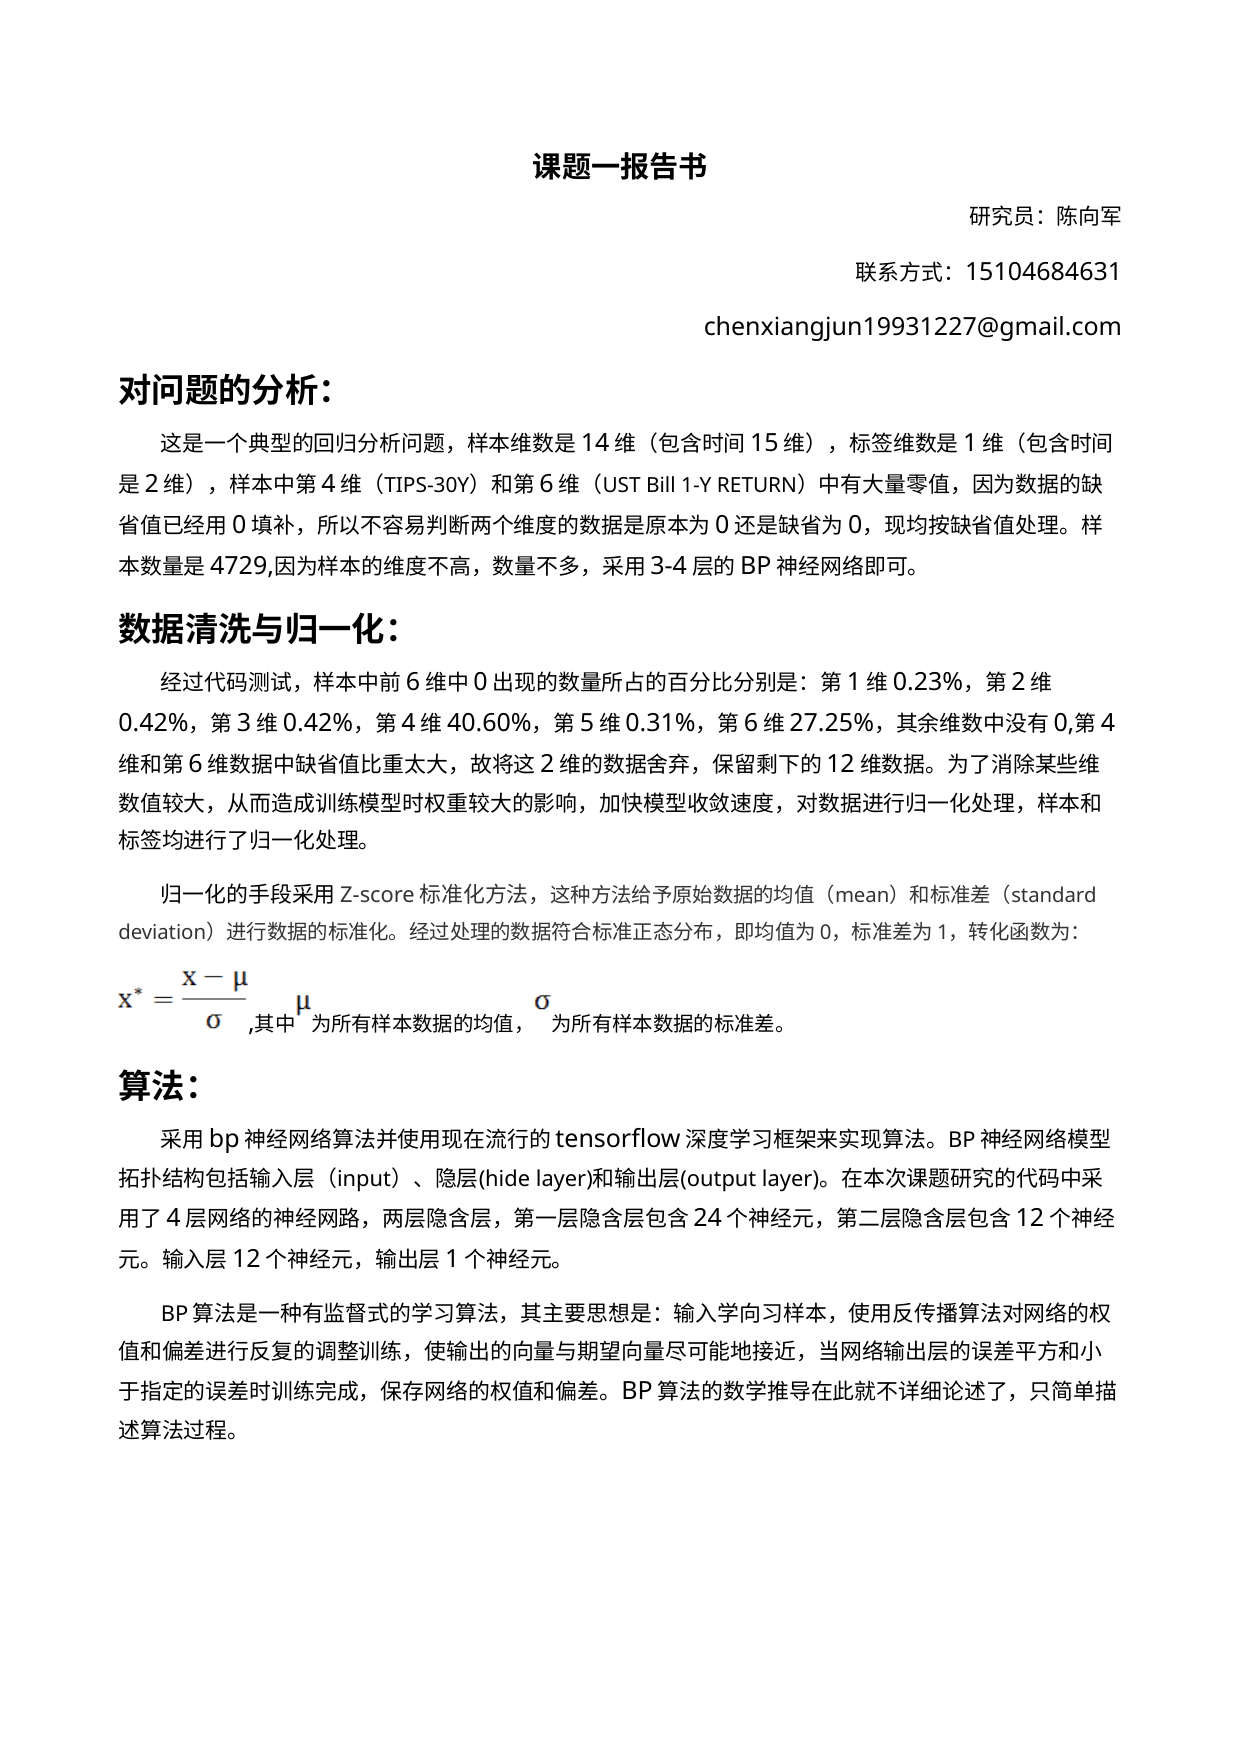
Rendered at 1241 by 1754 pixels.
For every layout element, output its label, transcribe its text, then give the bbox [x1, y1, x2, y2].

text 联系方式：15104684631 [118, 253, 1122, 287]
text BP算法是一种有监督式的学习算法，其主要思想是：输入学向习样本，使用反传播算法对网络的权值和偏差进行反复的调整训练，使输出的向量与期望向量尽可能地接近，当网络输出层的误差平方和小于指定的误差时训练完成，保存网络的权值和偏差。BP算法的数学推导在此就不详细论述了，只简单描述算法过程。 [118, 1296, 1122, 1444]
subtitle 数据清洗与归一化： [118, 603, 1122, 651]
text 这是一个典型的回归分析问题，样本维数是14维（包含时间15维），标签维数是1维（包含时间是2维），样本中第4维（TIPS-30Y）和第6维（UST Bill 1-Y RETURN）中有大量零值，因为数据的缺省值已经用0填补，所以不容易判断两个维度的数据是原本为0还是缺省为0，现均按缺省值处理。样本数量是4729,因为样本的维度不高，数量不多，采用3-4层的BP神经网络即可。 [118, 425, 1122, 581]
picture [118, 965, 248, 1032]
subtitle 算法： [118, 1060, 1122, 1108]
text 采用bp神经网络算法并使用现在流行的tensorflow深度学习框架来实现算法。BP神经网络模型拓扑结构包括输入层（input）、隐层(hide layer)和输出层(output layer)。在本次课题研究的代码中采用了4层网络的神经网路，两层隐含层，第一层隐含层包含24个神经元，第二层隐含层包含12个神经元。输入层12个神经元，输出层1个神经元。 [118, 1121, 1122, 1274]
subtitle 课题一报告书 [118, 143, 1122, 185]
subtitle 对问题的分析： [118, 364, 1122, 412]
picture [534, 965, 552, 1032]
text 研究员：陈向军 [118, 198, 1122, 232]
picture [295, 965, 311, 1032]
text ,其中为所有样本数据的均值，为所有样本数据的标准差。 [118, 966, 1122, 1039]
text chenxiangjun19931227@gmail.com [118, 309, 1122, 343]
text 归一化的手段采用Z-score标准化方法，这种方法给予原始数据的均值（mean）和标准差（standard deviation）进行数据的标准化。经过处理的数据符合标准正态分布，即均值为0，标准差为1，转化函数为： [118, 876, 1122, 945]
text 经过代码测试，样本中前6维中0出现的数量所占的百分比分别是：第1维 0.23%，第2维0.42%，第3维 0.42%，第4维40.60%，第5维0.31%，第6维27.25%，其余维数中没有0,第4维和第6维数据中缺省值比重太大，故将这2维的数据舍弃，保留剩下的12维数据。为了消除某些维数值较大，从而造成训练模型时权重较大的影响，加快模型收敛速度，对数据进行归一化处理，样本和标签均进行了归一化处理。 [118, 663, 1122, 855]
